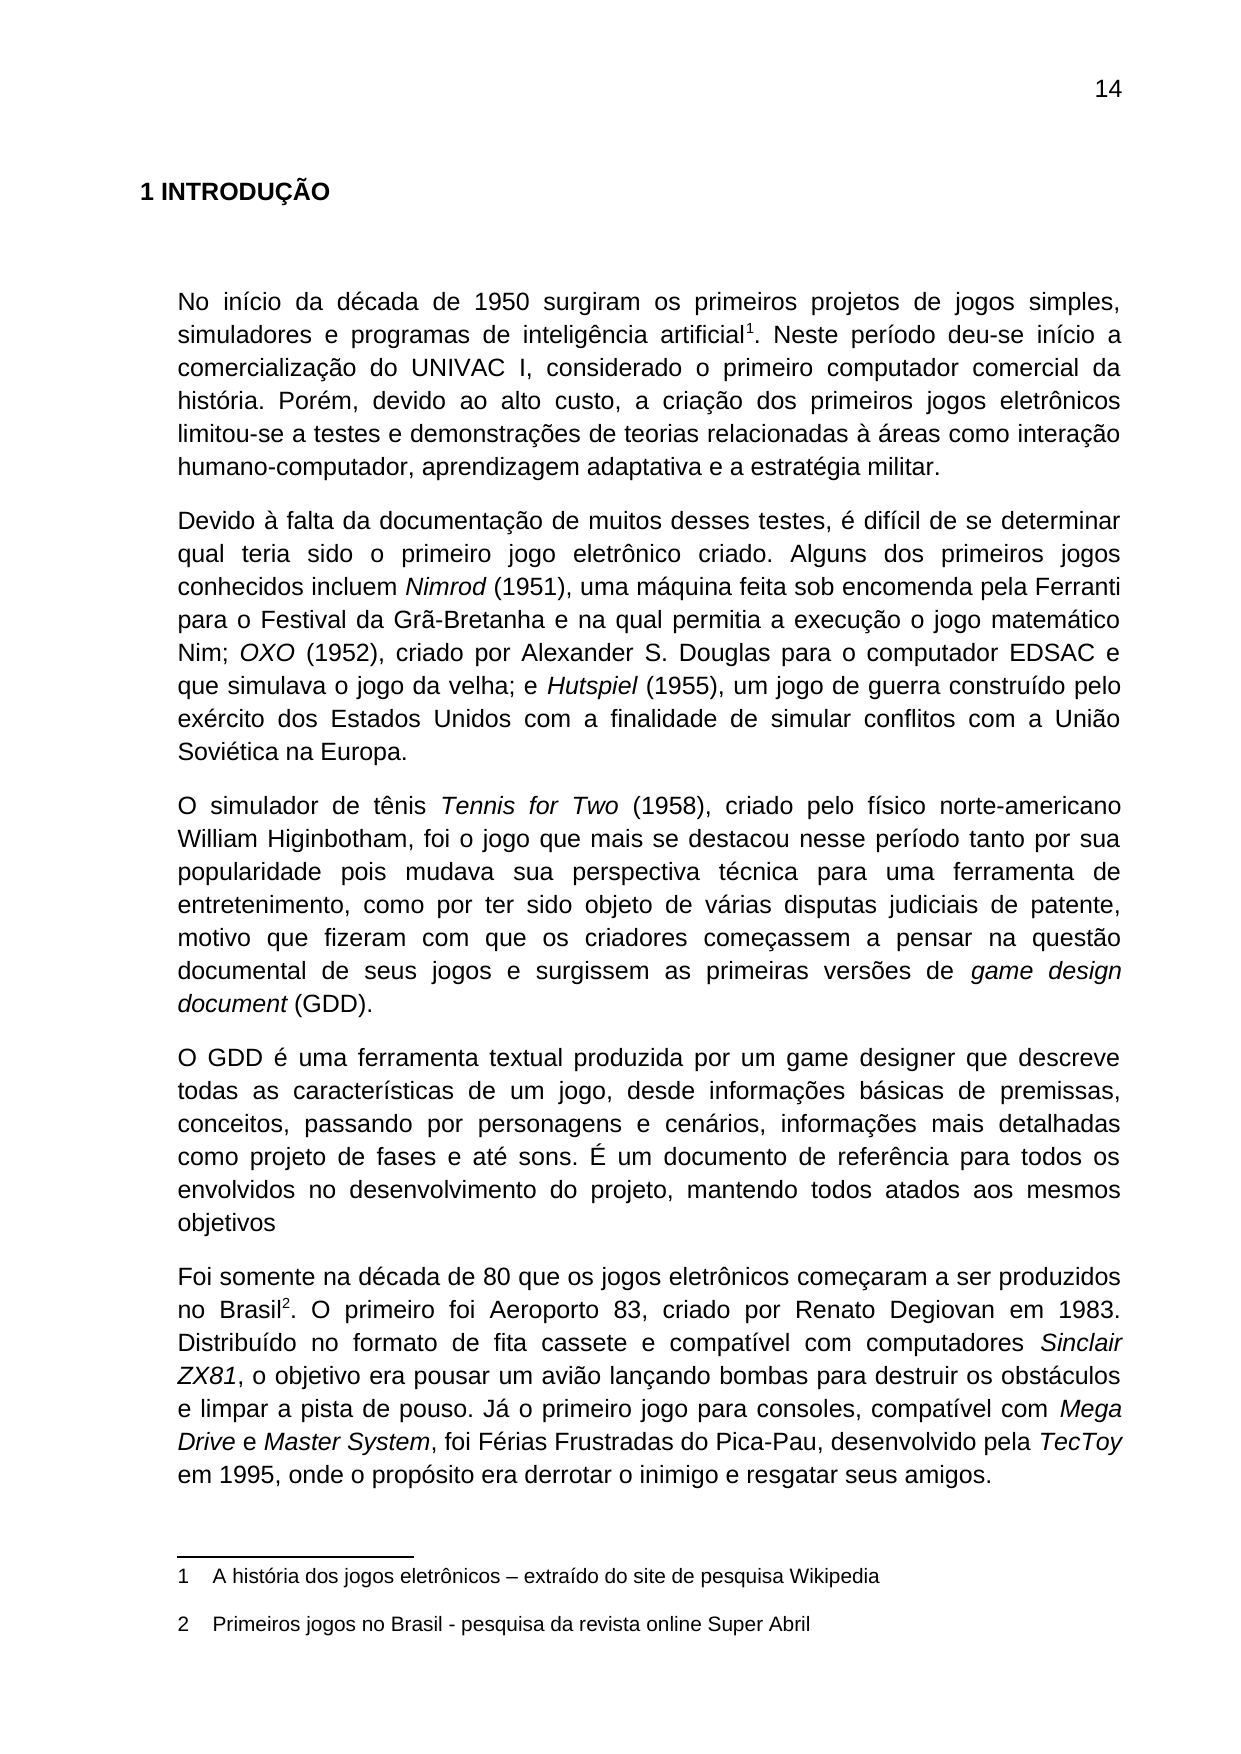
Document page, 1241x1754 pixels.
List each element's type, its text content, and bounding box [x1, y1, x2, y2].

text O GDD é uma ferramenta textual produzida por um game designer que descreve todas as características de um jogo, desde informações básicas de premissas, conceitos, passando por personagens e cenários, informações mais detalhadas como projeto de fases e até sons. É um documento de referência para todos os envolvidos no desenvolvimento do projeto, mantendo todos atados aos mesmos objetivos [177, 1043, 1122, 1236]
text Foi somente na década de 80 que os jogos eletrônicos começaram a ser produzidos no Brasil. O primeiro foi Aeroporto 83, criado por Renato Degiovan em 1983. Distribuído no formato de fita cassete e compatível com computadores Sinclair ZX81, o objetivo era pousar um avião lançando bombas para destruir os obstáculos e limpar a pista de pouso. Já o primeiro jogo para consoles, compatível com Mega Drive e Master System, foi Férias Frustradas do Pica-Pau, desenvolvido pela TecToy em 1995, onde o propósito era derrotar o inimigo e resgatar seus amigos. [177, 1262, 1122, 1488]
text Devido à falta da documentação de muitos desses testes, é difícil de se determinar qual teria sido o primeiro jogo eletrônico criado. Alguns dos primeiros jogos conhecidos incluem Nimrod (1951), uma máquina feita sob encomenda pela Ferranti para o Festival da Grã-Bretanha e na qual permitia a execução o jogo matemático Nim; OXO (1952), criado por Alexander S. Douglas para o computador EDSAC e que simulava o jogo da velha; e Hutspiel (1955), um jogo de guerra construído pelo exército dos Estados Unidos com a finalidade de simular conflitos com a União Soviética na Europa. [177, 506, 1122, 766]
text Primeiros jogos no Brasil - pesquisa da revista online Super Abril [177, 1612, 1122, 1636]
text A história dos jogos eletrônicos – extraído do site de pesquisa Wikipedia [177, 1563, 1122, 1587]
text No início da década de 1950 surgiram os primeiros projetos de jogos simples, simuladores e programas de inteligência artificial. Neste período deu-se início a comercialização do UNIVAC I, considerado o primeiro computador comercial da história. Porém, devido ao alto custo, a criação dos primeiros jogos eletrônicos limitou-se a testes e demonstrações de teorias relacionadas à áreas como interação humano-computador, aprendizagem adaptativa e a estratégia militar. [177, 287, 1122, 481]
text O simulador de tênis Tennis for Two (1958), criado pelo físico norte-americano William Higinbotham, foi o jogo que mais se destacou nesse período tanto por sua popularidade pois mudava sua perspectiva técnica para uma ferramenta de entretenimento, como por ter sido objeto de várias disputas judiciais de patente, motivo que fizeram com que os criadores começassem a pensar na questão documental de seus jogos e surgissem as primeiras versões de game design document (GDD). [177, 791, 1122, 1017]
subtitle 1 INTRODUÇÃO [140, 177, 1122, 206]
